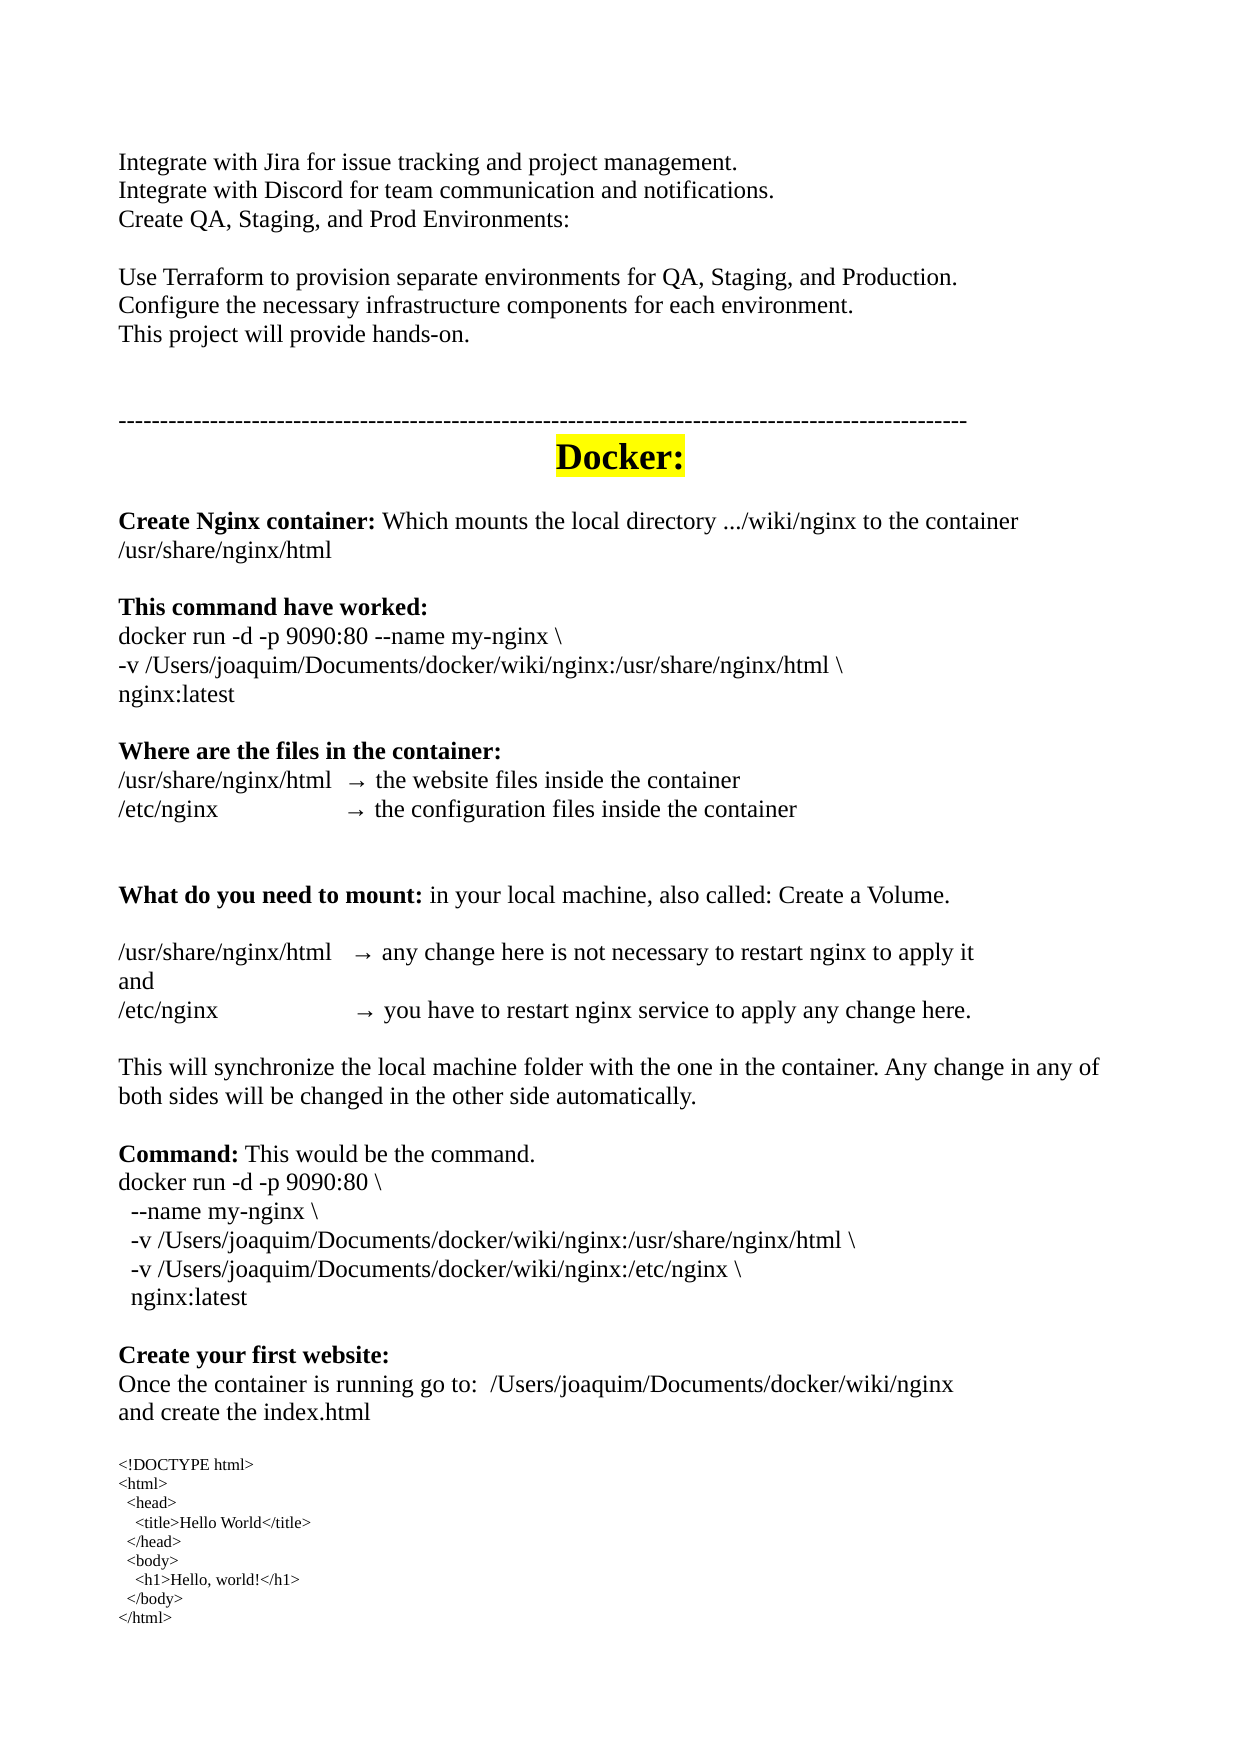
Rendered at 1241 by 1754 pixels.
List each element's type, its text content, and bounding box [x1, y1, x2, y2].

text -v /Users/joaquim/Documents/docker/wiki/nginx:/etc/nginx \ [118, 1254, 1122, 1282]
text /etc/nginx → the configuration files inside the container [118, 794, 1122, 822]
text <!DOCTYPE html> [118, 1455, 1122, 1474]
text This project will provide hands-on. [118, 319, 1122, 348]
text and create the index.html [118, 1397, 1122, 1426]
text Create QA, Staging, and Prod Environments: [118, 204, 1122, 233]
text Command: This would be the command. [118, 1139, 1122, 1167]
text Where are the files in the container: [118, 736, 1122, 765]
text nginx:latest [118, 679, 1122, 707]
text </head> [118, 1532, 1122, 1551]
text -v /Users/joaquim/Documents/docker/wiki/nginx:/usr/share/nginx/html \ [118, 1225, 1122, 1254]
text Configure the necessary infrastructure components for each environment. [118, 291, 1122, 319]
text <body> [118, 1551, 1122, 1570]
text Integrate with Jira for issue tracking and project management. [118, 147, 1122, 176]
text /usr/share/nginx/html → any change here is not necessary to restart nginx to apply it [118, 937, 1122, 966]
text docker run -d -p 9090:80 --name my-nginx \ [118, 621, 1122, 650]
text and [118, 966, 1122, 995]
text What do you need to mount: in your local machine, also called: Create a Volume. [118, 880, 1122, 909]
text nginx:latest [118, 1282, 1122, 1311]
text Create Nginx container: Which mounts the local directory .../wiki/nginx to the container /usr/share/nginx/html [118, 506, 1122, 564]
text -v /Users/joaquim/Documents/docker/wiki/nginx:/usr/share/nginx/html \ [118, 650, 1122, 679]
text docker run -d -p 9090:80 \ [118, 1167, 1122, 1196]
text <title>Hello World</title> [118, 1512, 1122, 1532]
text ------------------------------------------------------------------------------------------------------ [118, 406, 1122, 434]
text --name my-nginx \ [118, 1196, 1122, 1225]
text /etc/nginx → you have to restart nginx service to apply any change here. [118, 995, 1122, 1024]
text /usr/share/nginx/html → the website files inside the container [118, 765, 1122, 794]
text Docker: [118, 434, 1122, 477]
text This will synchronize the local machine folder with the one in the container. Any change in any of both sides will be changed in the other side automatically. [118, 1052, 1122, 1110]
text </html> [118, 1608, 1122, 1627]
text <head> [118, 1493, 1122, 1512]
text Create your first website: [118, 1340, 1122, 1369]
text <html> [118, 1474, 1122, 1493]
text Once the container is running go to: /Users/joaquim/Documents/docker/wiki/nginx [118, 1369, 1122, 1397]
text Use Terraform to provision separate environments for QA, Staging, and Production. [118, 262, 1122, 291]
text Integrate with Discord for team communication and notifications. [118, 176, 1122, 204]
text This command have worked: [118, 592, 1122, 621]
text </body> [118, 1589, 1122, 1608]
text <h1>Hello, world!</h1> [118, 1570, 1122, 1589]
